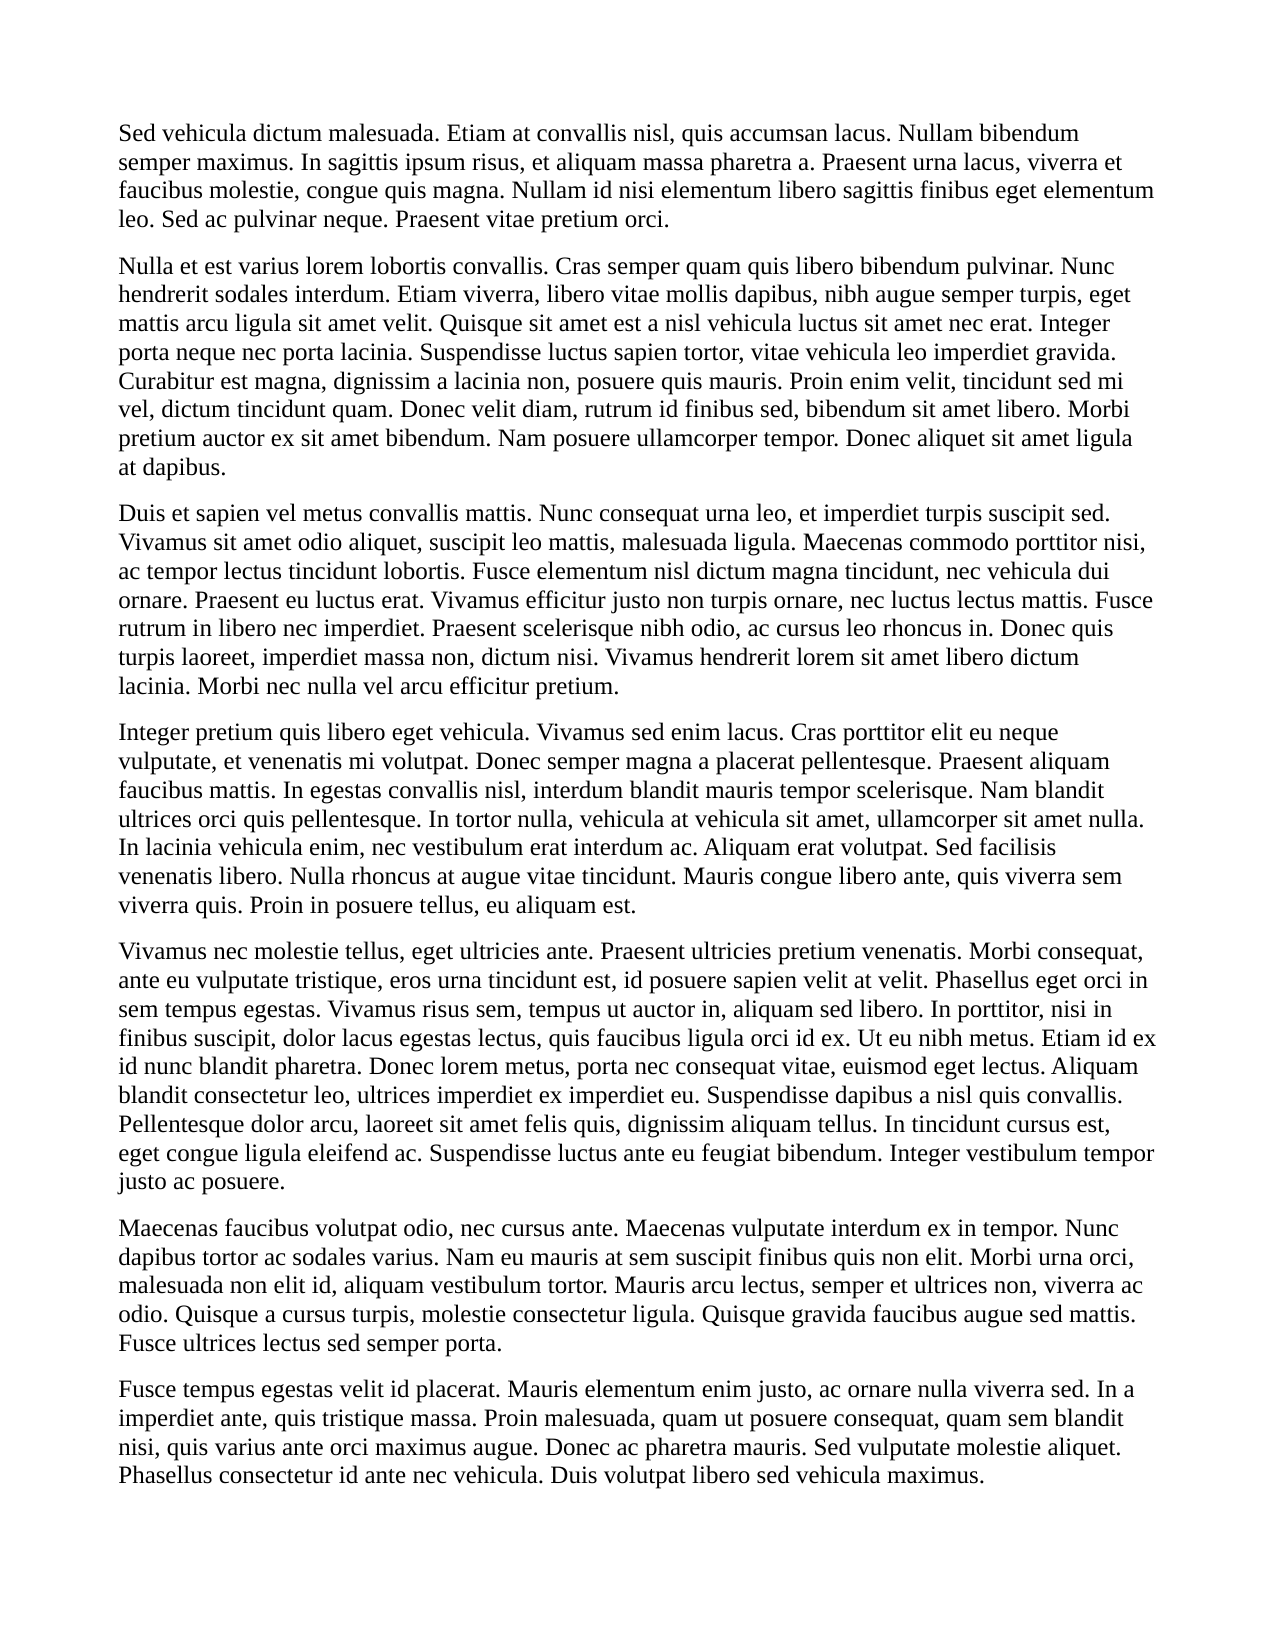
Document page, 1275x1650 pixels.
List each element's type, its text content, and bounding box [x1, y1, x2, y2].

text Duis et sapien vel metus convallis mattis. Nunc consequat urna leo, et imperdiet turpis suscipit sed. Vivamus sit amet odio aliquet, suscipit leo mattis, malesuada ligula. Maecenas commodo porttitor nisi, ac tempor lectus tincidunt lobortis. Fusce elementum nisl dictum magna tincidunt, nec vehicula dui ornare. Praesent eu luctus erat. Vivamus efficitur justo non turpis ornare, nec luctus lectus mattis. Fusce rutrum in libero nec imperdiet. Praesent scelerisque nibh odio, ac cursus leo rhoncus in. Donec quis turpis laoreet, imperdiet massa non, dictum nisi. Vivamus hendrerit lorem sit amet libero dictum lacinia. Morbi nec nulla vel arcu efficitur pretium. [118, 498, 1157, 700]
text Maecenas faucibus volutpat odio, nec cursus ante. Maecenas vulputate interdum ex in tempor. Nunc dapibus tortor ac sodales varius. Nam eu mauris at sem suscipit finibus quis non elit. Morbi urna orci, malesuada non elit id, aliquam vestibulum tortor. Mauris arcu lectus, semper et ultrices non, viverra ac odio. Quisque a cursus turpis, molestie consectetur ligula. Quisque gravida faucibus augue sed mattis. Fusce ultrices lectus sed semper porta. [118, 1213, 1157, 1357]
text Nulla et est varius lorem lobortis convallis. Cras semper quam quis libero bibendum pulvinar. Nunc hendrerit sodales interdum. Etiam viverra, libero vitae mollis dapibus, nibh augue semper turpis, eget mattis arcu ligula sit amet velit. Quisque sit amet est a nisl vehicula luctus sit amet nec erat. Integer porta neque nec porta lacinia. Suspendisse luctus sapien tortor, vitae vehicula leo imperdiet gravida. Curabitur est magna, dignissim a lacinia non, posuere quis mauris. Proin enim velit, tincidunt sed mi vel, dictum tincidunt quam. Donec velit diam, rutrum id finibus sed, bibendum sit amet libero. Morbi pretium auctor ex sit amet bibendum. Nam posuere ullamcorper tempor. Donec aliquet sit amet ligula at dapibus. [118, 251, 1157, 481]
text Sed vehicula dictum malesuada. Etiam at convallis nisl, quis accumsan lacus. Nullam bibendum semper maximus. In sagittis ipsum risus, et aliquam massa pharetra a. Praesent urna lacus, viverra et faucibus molestie, congue quis magna. Nullam id nisi elementum libero sagittis finibus eget elementum leo. Sed ac pulvinar neque. Praesent vitae pretium orci. [118, 118, 1157, 233]
text Fusce tempus egestas velit id placerat. Mauris elementum enim justo, ac ornare nulla viverra sed. In a imperdiet ante, quis tristique massa. Proin malesuada, quam ut posuere consequat, quam sem blandit nisi, quis varius ante orci maximus augue. Donec ac pharetra mauris. Sed vulputate molestie aliquet. Phasellus consectetur id ante nec vehicula. Duis volutpat libero sed vehicula maximus. [118, 1374, 1157, 1489]
text Integer pretium quis libero eget vehicula. Vivamus sed enim lacus. Cras porttitor elit eu neque vulputate, et venenatis mi volutpat. Donec semper magna a placerat pellentesque. Praesent aliquam faucibus mattis. In egestas convallis nisl, interdum blandit mauris tempor scelerisque. Nam blandit ultrices orci quis pellentesque. In tortor nulla, vehicula at vehicula sit amet, ullamcorper sit amet nulla. In lacinia vehicula enim, nec vestibulum erat interdum ac. Aliquam erat volutpat. Sed facilisis venenatis libero. Nulla rhoncus at augue vitae tincidunt. Mauris congue libero ante, quis viverra sem viverra quis. Proin in posuere tellus, eu aliquam est. [118, 717, 1157, 919]
text Vivamus nec molestie tellus, eget ultricies ante. Praesent ultricies pretium venenatis. Morbi consequat, ante eu vulputate tristique, eros urna tincidunt est, id posuere sapien velit at velit. Phasellus eget orci in sem tempus egestas. Vivamus risus sem, tempus ut auctor in, aliquam sed libero. In porttitor, nisi in finibus suscipit, dolor lacus egestas lectus, quis faucibus ligula orci id ex. Ut eu nibh metus. Etiam id ex id nunc blandit pharetra. Donec lorem metus, porta nec consequat vitae, euismod eget lectus. Aliquam blandit consectetur leo, ultrices imperdiet ex imperdiet eu. Suspendisse dapibus a nisl quis convallis. Pellentesque dolor arcu, laoreet sit amet felis quis, dignissim aliquam tellus. In tincidunt cursus est, eget congue ligula eleifend ac. Suspendisse luctus ante eu feugiat bibendum. Integer vestibulum tempor justo ac posuere. [118, 936, 1157, 1195]
